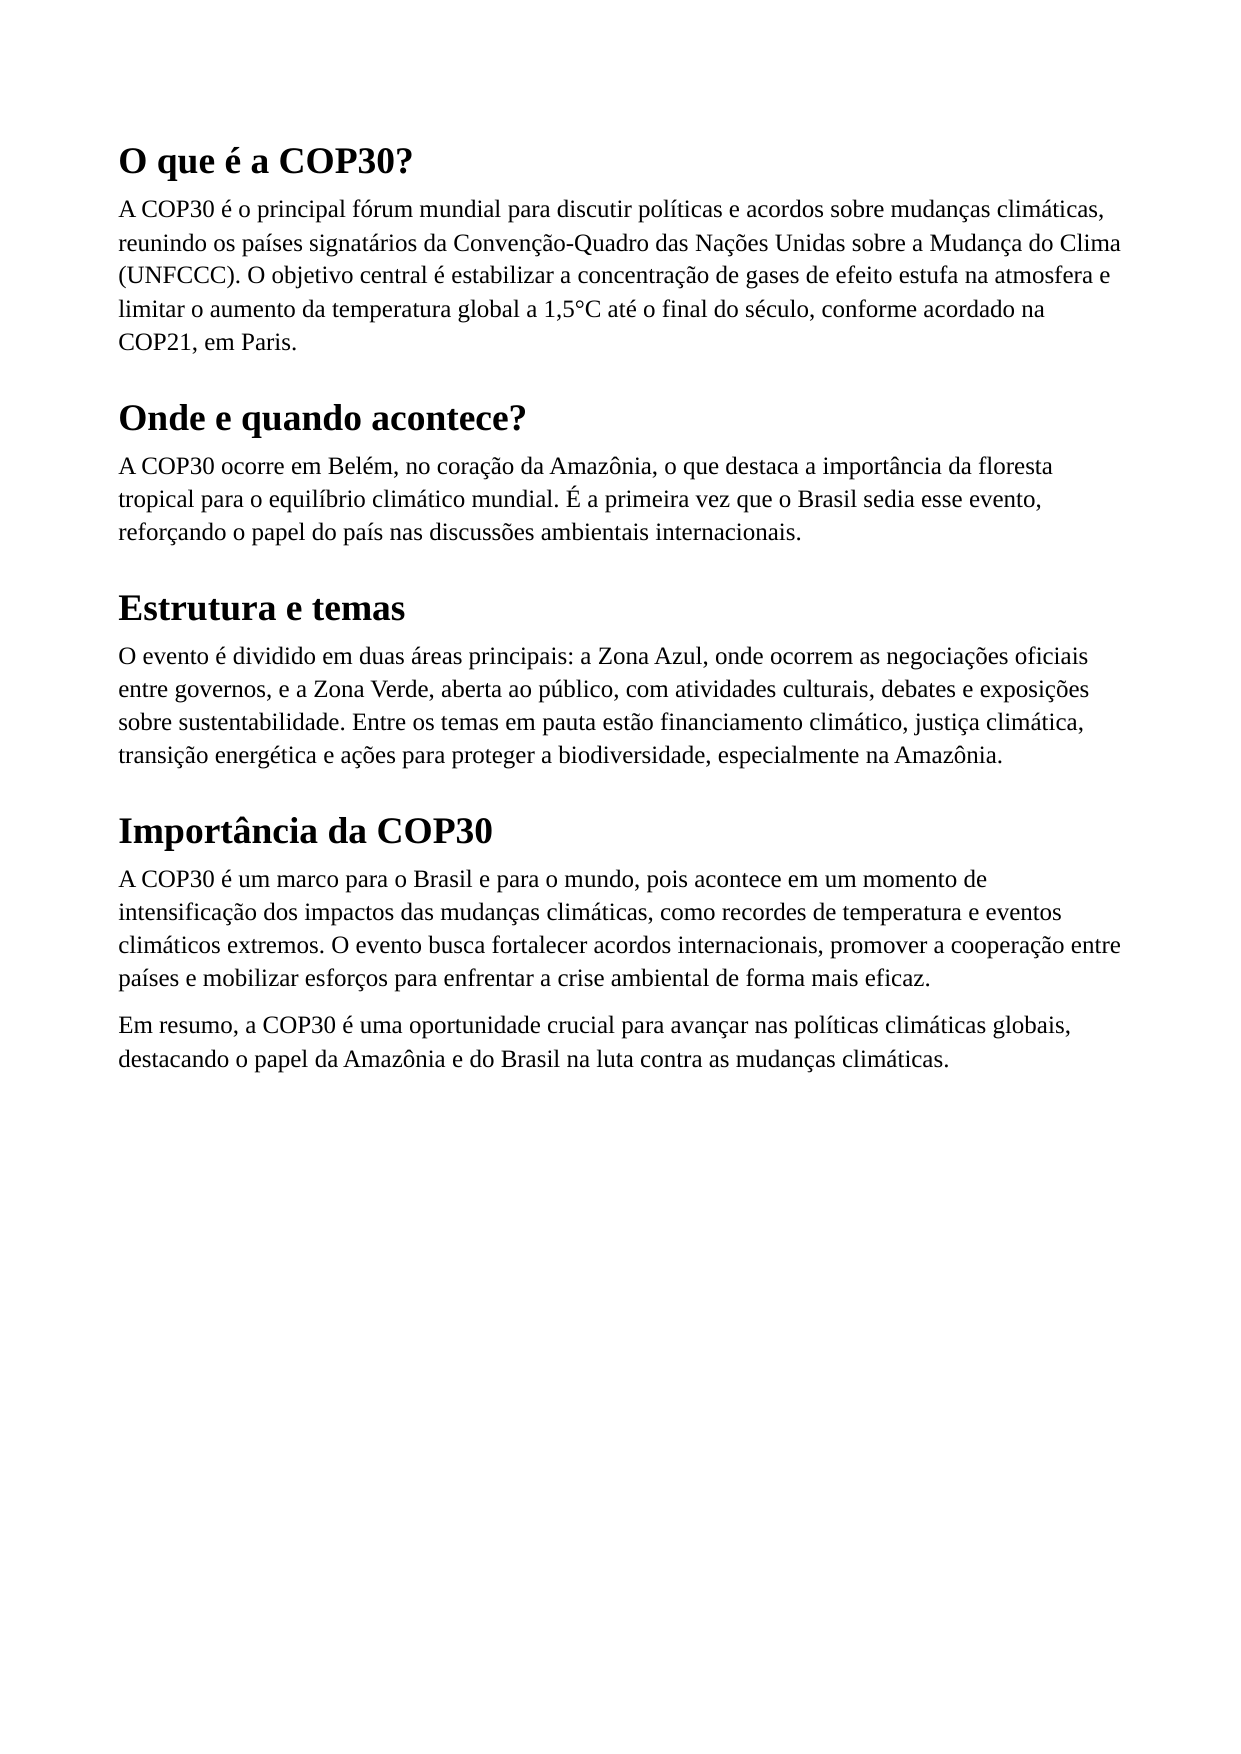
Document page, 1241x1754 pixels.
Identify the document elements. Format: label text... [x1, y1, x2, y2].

text A COP30 ocorre em Belém, no coração da Amazônia, o que destaca a importância da floresta tropical para o equilíbrio climático mundial. É a primeira vez que o Brasil sedia esse evento, reforçando o papel do país nas discussões ambientais internacionais.​ [118, 451, 1122, 546]
subtitle Onde e quando acontece? [118, 395, 1122, 438]
subtitle Importância da COP30 [118, 808, 1122, 851]
text Em resumo, a COP30 é uma oportunidade crucial para avançar nas políticas climáticas globais, destacando o papel da Amazônia e do Brasil na luta contra as mudanças climáticas.​ [118, 1011, 1122, 1072]
text A COP30 é o principal fórum mundial para discutir políticas e acordos sobre mudanças climáticas, reunindo os países signatários da Convenção-Quadro das Nações Unidas sobre a Mudança do Clima (UNFCCC). O objetivo central é estabilizar a concentração de gases de efeito estufa na atmosfera e limitar o aumento da temperatura global a 1,5°C até o final do século, conforme acordado na COP21, em Paris.​ [118, 194, 1122, 355]
text A COP30 é um marco para o Brasil e para o mundo, pois acontece em um momento de intensificação dos impactos das mudanças climáticas, como recordes de temperatura e eventos climáticos extremos. O evento busca fortalecer acordos internacionais, promover a cooperação entre países e mobilizar esforços para enfrentar a crise ambiental de forma mais eficaz.​ [118, 864, 1122, 992]
subtitle Estrutura e temas [118, 585, 1122, 628]
text O evento é dividido em duas áreas principais: a Zona Azul, onde ocorrem as negociações oficiais entre governos, e a Zona Verde, aberta ao público, com atividades culturais, debates e exposições sobre sustentabilidade. Entre os temas em pauta estão financiamento climático, justiça climática, transição energética e ações para proteger a biodiversidade, especialmente na Amazônia.​ [118, 641, 1122, 769]
subtitle O que é a COP30? [118, 139, 1122, 182]
